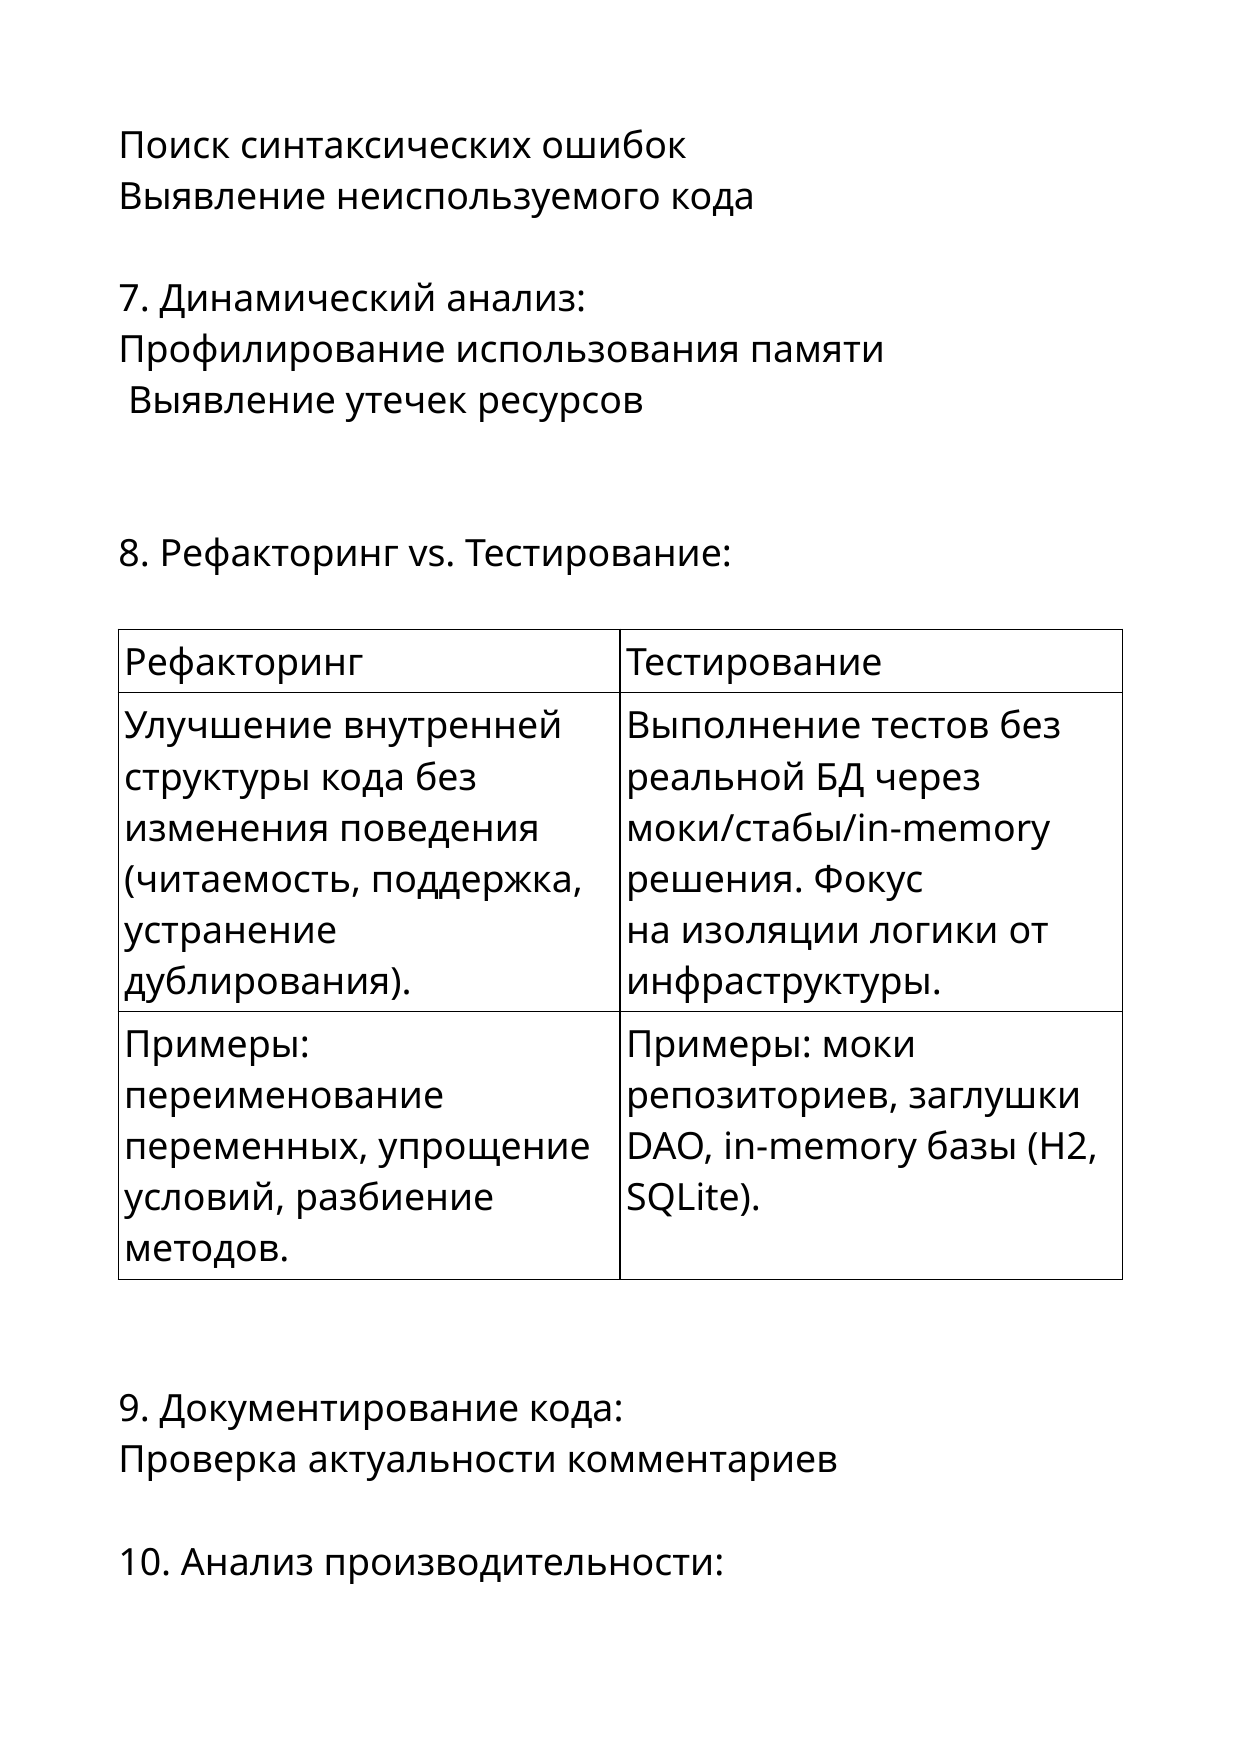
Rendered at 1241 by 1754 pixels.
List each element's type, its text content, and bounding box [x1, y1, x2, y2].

table_header Тестирование [621, 630, 1122, 692]
text Профилирование использования памяти [118, 322, 1122, 373]
text Проверка актуальности комментариев [118, 1433, 1122, 1484]
text Выявление утечек ресурсов [118, 373, 1122, 424]
table_header Рефакторинг [119, 630, 619, 692]
table_cell Улучшение внутренней структуры кода без изменения поведения (читаемость, поддержка, устранение дублирования). [119, 693, 619, 1011]
text Выявление неиспользуемого кода [118, 169, 1122, 220]
table_cell Выполнение тестов без реальной БД через моки/стабы/in-memory решения. Фокус на изоляции логики от инфраструктуры. [621, 693, 1122, 1011]
text 7. Динамический анализ: [118, 271, 1122, 322]
text 8. Рефакторинг vs. Тестирование: [118, 526, 1122, 577]
text Поиск синтаксических ошибок [118, 118, 1122, 169]
text 10. Анализ производительности: [118, 1535, 1122, 1586]
table_cell Примеры: переименование переменных, упрощение условий, разбиение методов. [119, 1012, 619, 1278]
text 9. Документирование кода: [118, 1382, 1122, 1433]
table_cell Примеры: моки репозиториев, заглушки DAO, in-memory базы (H2, SQLite). [621, 1012, 1122, 1278]
